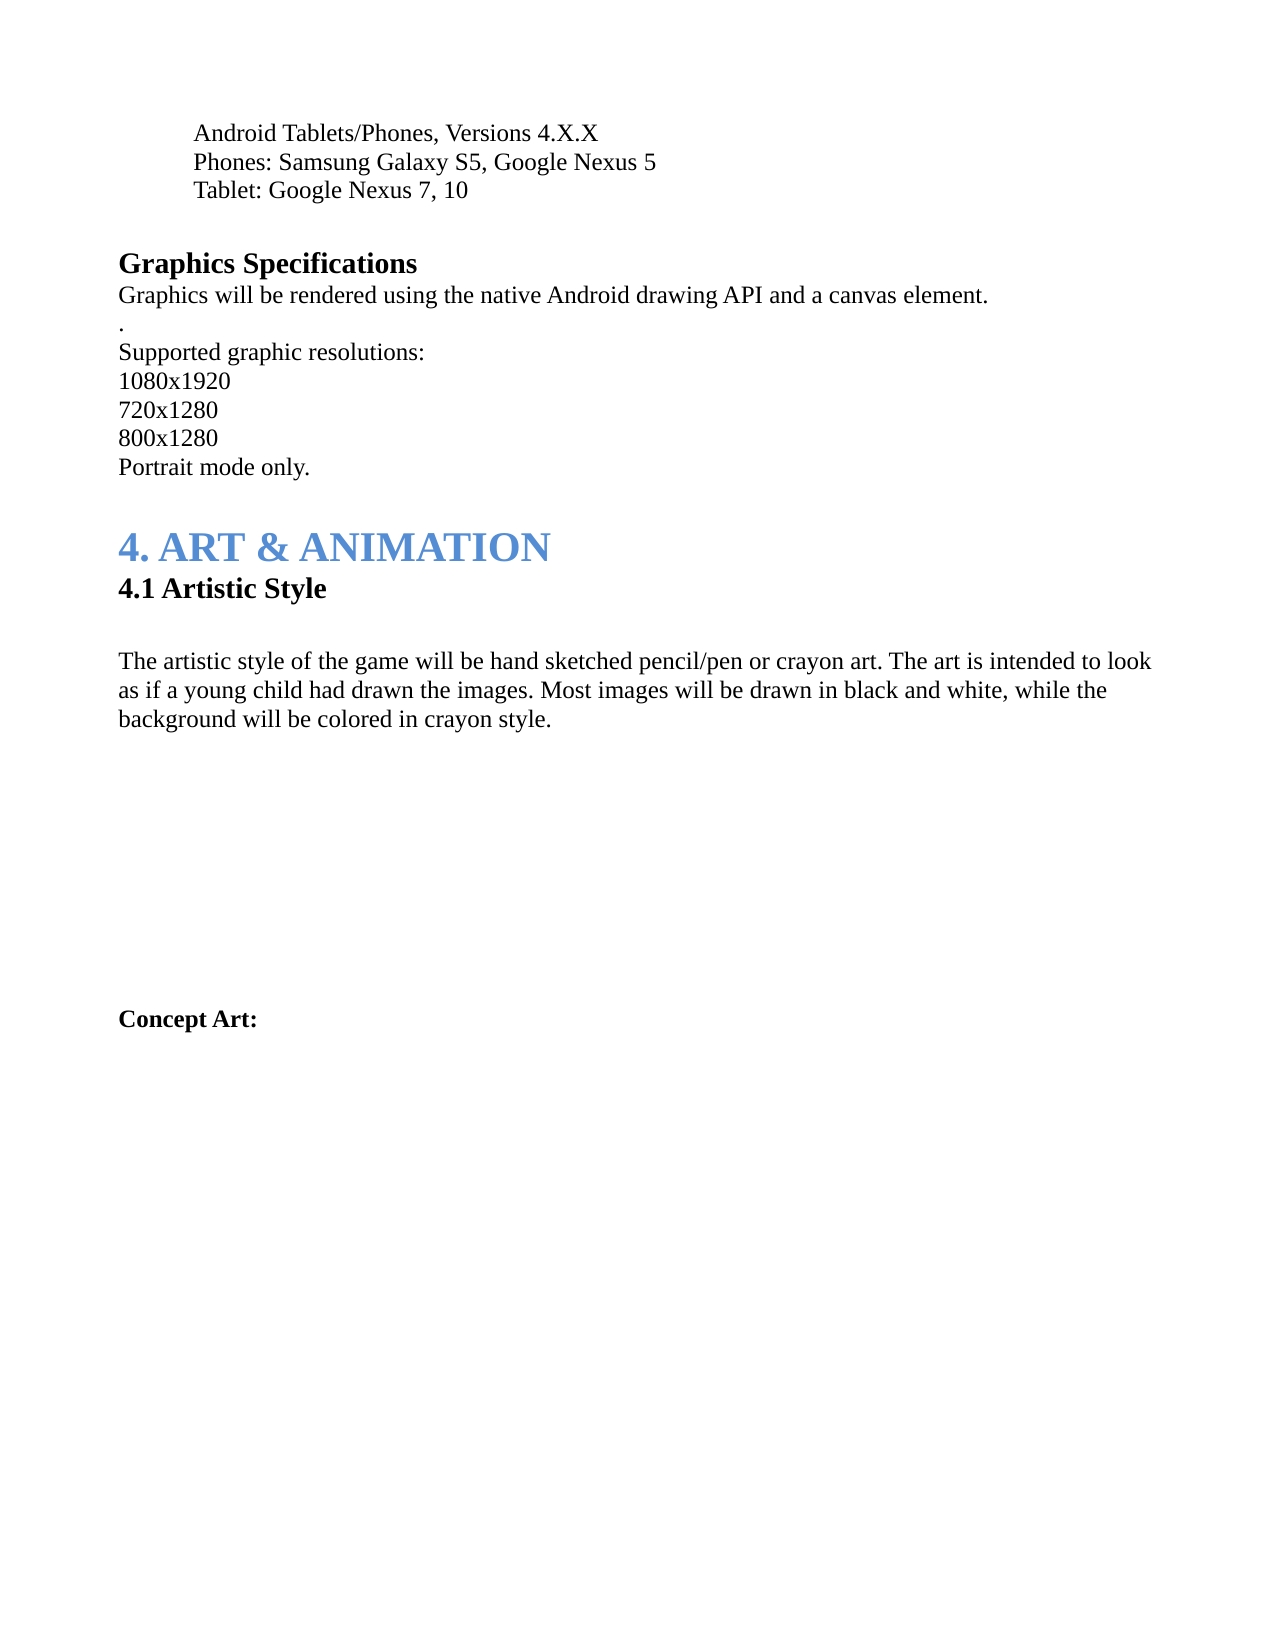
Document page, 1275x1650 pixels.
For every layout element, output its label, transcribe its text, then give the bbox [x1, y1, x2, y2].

text . [118, 308, 1157, 337]
text Supported graphic resolutions: [118, 337, 1157, 366]
text Graphics Specifications [118, 246, 1157, 280]
text Android Tablets/Phones, Versions 4.X.X [118, 118, 1157, 147]
text The artistic style of the game will be hand sketched pencil/pen or crayon art. The art is intended to look as if a young child had drawn the images. Most images will be drawn in black and white, while the background will be colored in crayon style. [118, 646, 1157, 732]
text 720x1280 [118, 395, 1157, 423]
text 4.1 Artistic Style [118, 571, 1157, 605]
text Phones: Samsung Galaxy S5, Google Nexus 5 [118, 147, 1157, 176]
text Concept Art: [118, 1004, 1157, 1032]
text Graphics will be rendered using the native Android drawing API and a canvas element. [118, 280, 1157, 308]
text 800x1280 [118, 423, 1157, 452]
text 4. ART & ANIMATION [118, 522, 1157, 571]
text 1080x1920 [118, 366, 1157, 395]
text Portrait mode only. [118, 452, 1157, 481]
text Tablet: Google Nexus 7, 10 [118, 176, 1157, 204]
